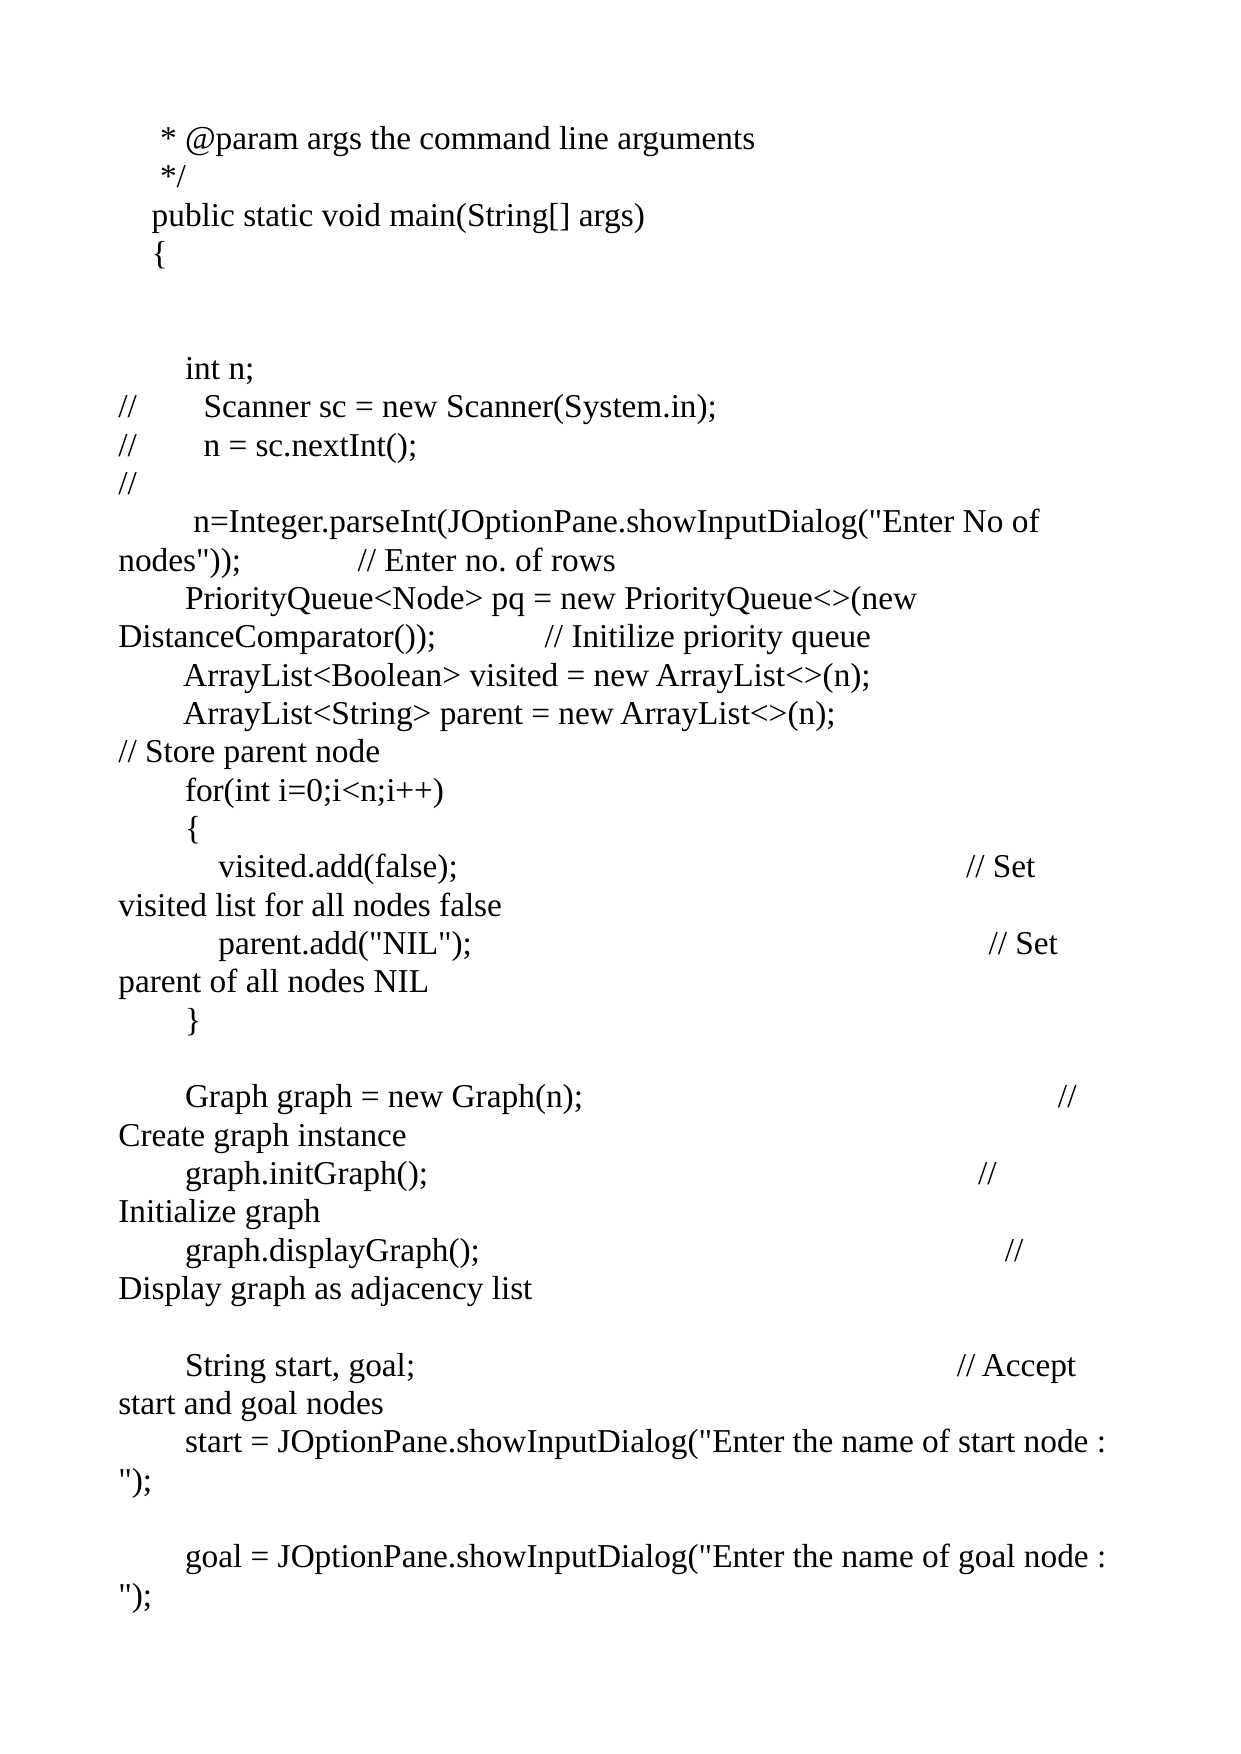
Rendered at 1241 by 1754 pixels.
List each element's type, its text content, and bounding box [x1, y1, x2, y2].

text PriorityQueue<Node> pq = new PriorityQueue<>(new DistanceComparator()); // Initilize priority queue [118, 578, 1122, 655]
text graph.initGraph(); // Initialize graph [118, 1153, 1122, 1230]
text } [118, 1000, 1122, 1038]
text public static void main(String[] args) [118, 195, 1122, 233]
text graph.displayGraph(); // Display graph as adjacency list [118, 1230, 1122, 1306]
text Graph graph = new Graph(n); // Create graph instance [118, 1076, 1122, 1153]
text for(int i=0;i<n;i++) [118, 770, 1122, 808]
text { [118, 233, 1122, 271]
text String start, goal; // Accept start and goal nodes [118, 1345, 1122, 1421]
text * @param args the command line arguments [118, 118, 1122, 156]
text int n; [118, 348, 1122, 386]
text { [118, 808, 1122, 846]
text ArrayList<Boolean> visited = new ArrayList<>(n); [118, 655, 1122, 693]
text */ [118, 156, 1122, 195]
text // [118, 463, 1122, 501]
text // Scanner sc = new Scanner(System.in); [118, 386, 1122, 425]
text start = JOptionPane.showInputDialog("Enter the name of start node : "); [118, 1421, 1122, 1498]
text // n = sc.nextInt(); [118, 425, 1122, 463]
text n=Integer.parseInt(JOptionPane.showInputDialog("Enter No of nodes")); // Enter no. of rows [118, 501, 1122, 578]
text visited.add(false); // Set visited list for all nodes false [118, 846, 1122, 923]
text goal = JOptionPane.showInputDialog("Enter the name of goal node : "); [118, 1536, 1122, 1613]
text parent.add("NIL"); // Set parent of all nodes NIL [118, 923, 1122, 1000]
text ArrayList<String> parent = new ArrayList<>(n); // Store parent node [118, 693, 1122, 770]
